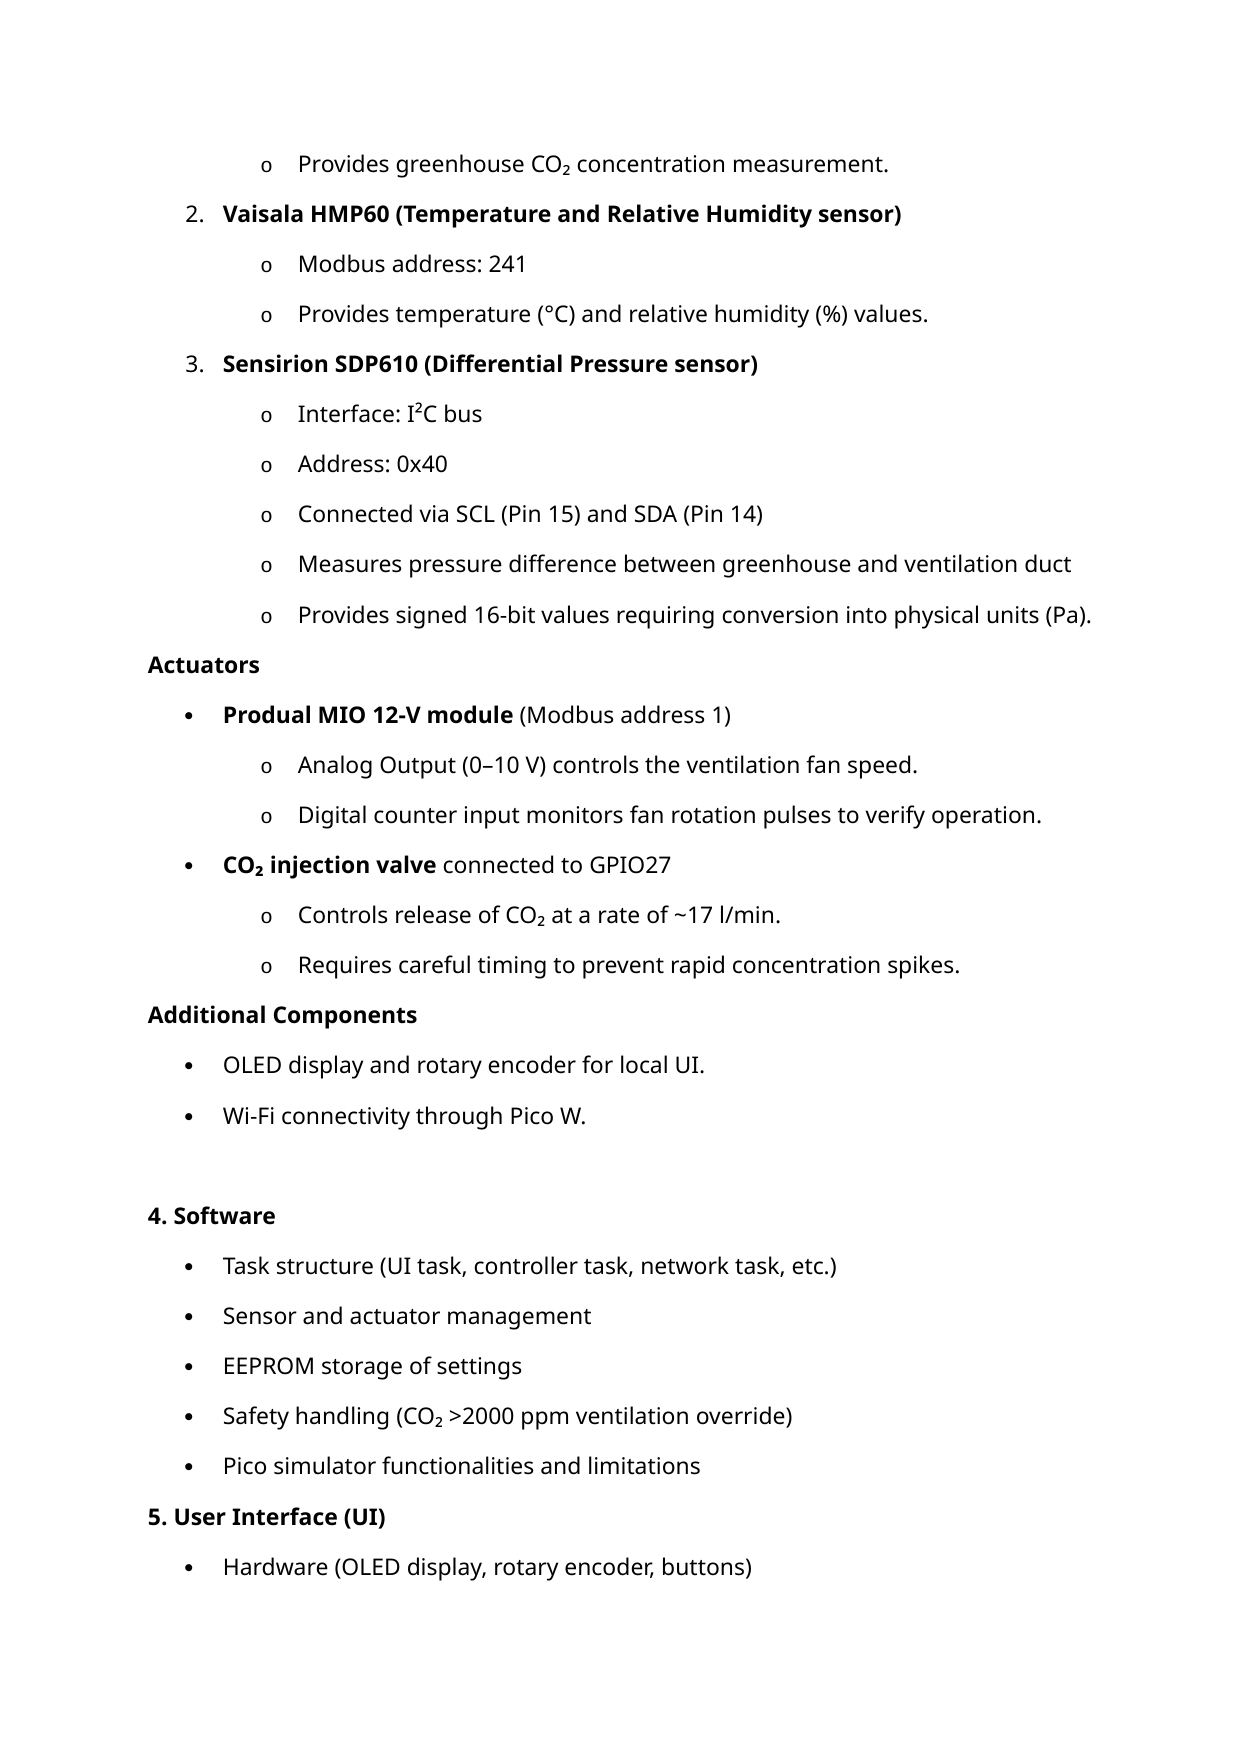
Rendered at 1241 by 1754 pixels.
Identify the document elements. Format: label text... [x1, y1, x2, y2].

list Provides temperature (°C) and relative humidity (%) values. [260, 298, 1093, 329]
list Digital counter input monitors fan rotation pulses to verify operation. [260, 799, 1093, 830]
list Interface: I²C bus [260, 398, 1093, 429]
text Additional Components [148, 999, 1093, 1031]
list Produal MIO 12-V module (Modbus address 1) [185, 699, 1093, 730]
list Controls release of CO₂ at a rate of ~17 l/min. [260, 899, 1093, 930]
list CO₂ injection valve connected to GPIO27 [185, 849, 1093, 880]
list Sensor and actuator management [185, 1300, 1093, 1331]
list Address: 0x40 [260, 448, 1093, 479]
list Analog Output (0–10 V) controls the ventilation fan speed. [260, 749, 1093, 780]
text 4. Software [148, 1200, 1093, 1231]
list EEPROM storage of settings [185, 1350, 1093, 1381]
list Vaisala HMP60 (Temperature and Relative Humidity sensor) [185, 198, 1093, 229]
text 5. User Interface (UI) [148, 1500, 1093, 1532]
list Sensirion SDP610 (Differential Pressure sensor) [185, 348, 1093, 379]
text Actuators [148, 649, 1093, 680]
list Connected via SCL (Pin 15) and SDA (Pin 14) [260, 498, 1093, 529]
list Safety handling (CO₂ >2000 ppm ventilation override) [185, 1400, 1093, 1431]
list Wi-Fi connectivity through Pico W. [185, 1099, 1093, 1131]
list Provides greenhouse CO₂ concentration measurement. [260, 148, 1093, 179]
list Pico simulator functionalities and limitations [185, 1450, 1093, 1482]
list OLED display and rotary encoder for local UI. [185, 1049, 1093, 1081]
list Task structure (UI task, controller task, network task, etc.) [185, 1250, 1093, 1281]
list Provides signed 16-bit values requiring conversion into physical units (Pa). [260, 598, 1093, 630]
list Measures pressure difference between greenhouse and ventilation duct [260, 548, 1093, 580]
list Hardware (OLED display, rotary encoder, buttons) [185, 1551, 1093, 1582]
list Requires careful timing to prevent rapid concentration spikes. [260, 949, 1093, 981]
list Modbus address: 241 [260, 248, 1093, 279]
